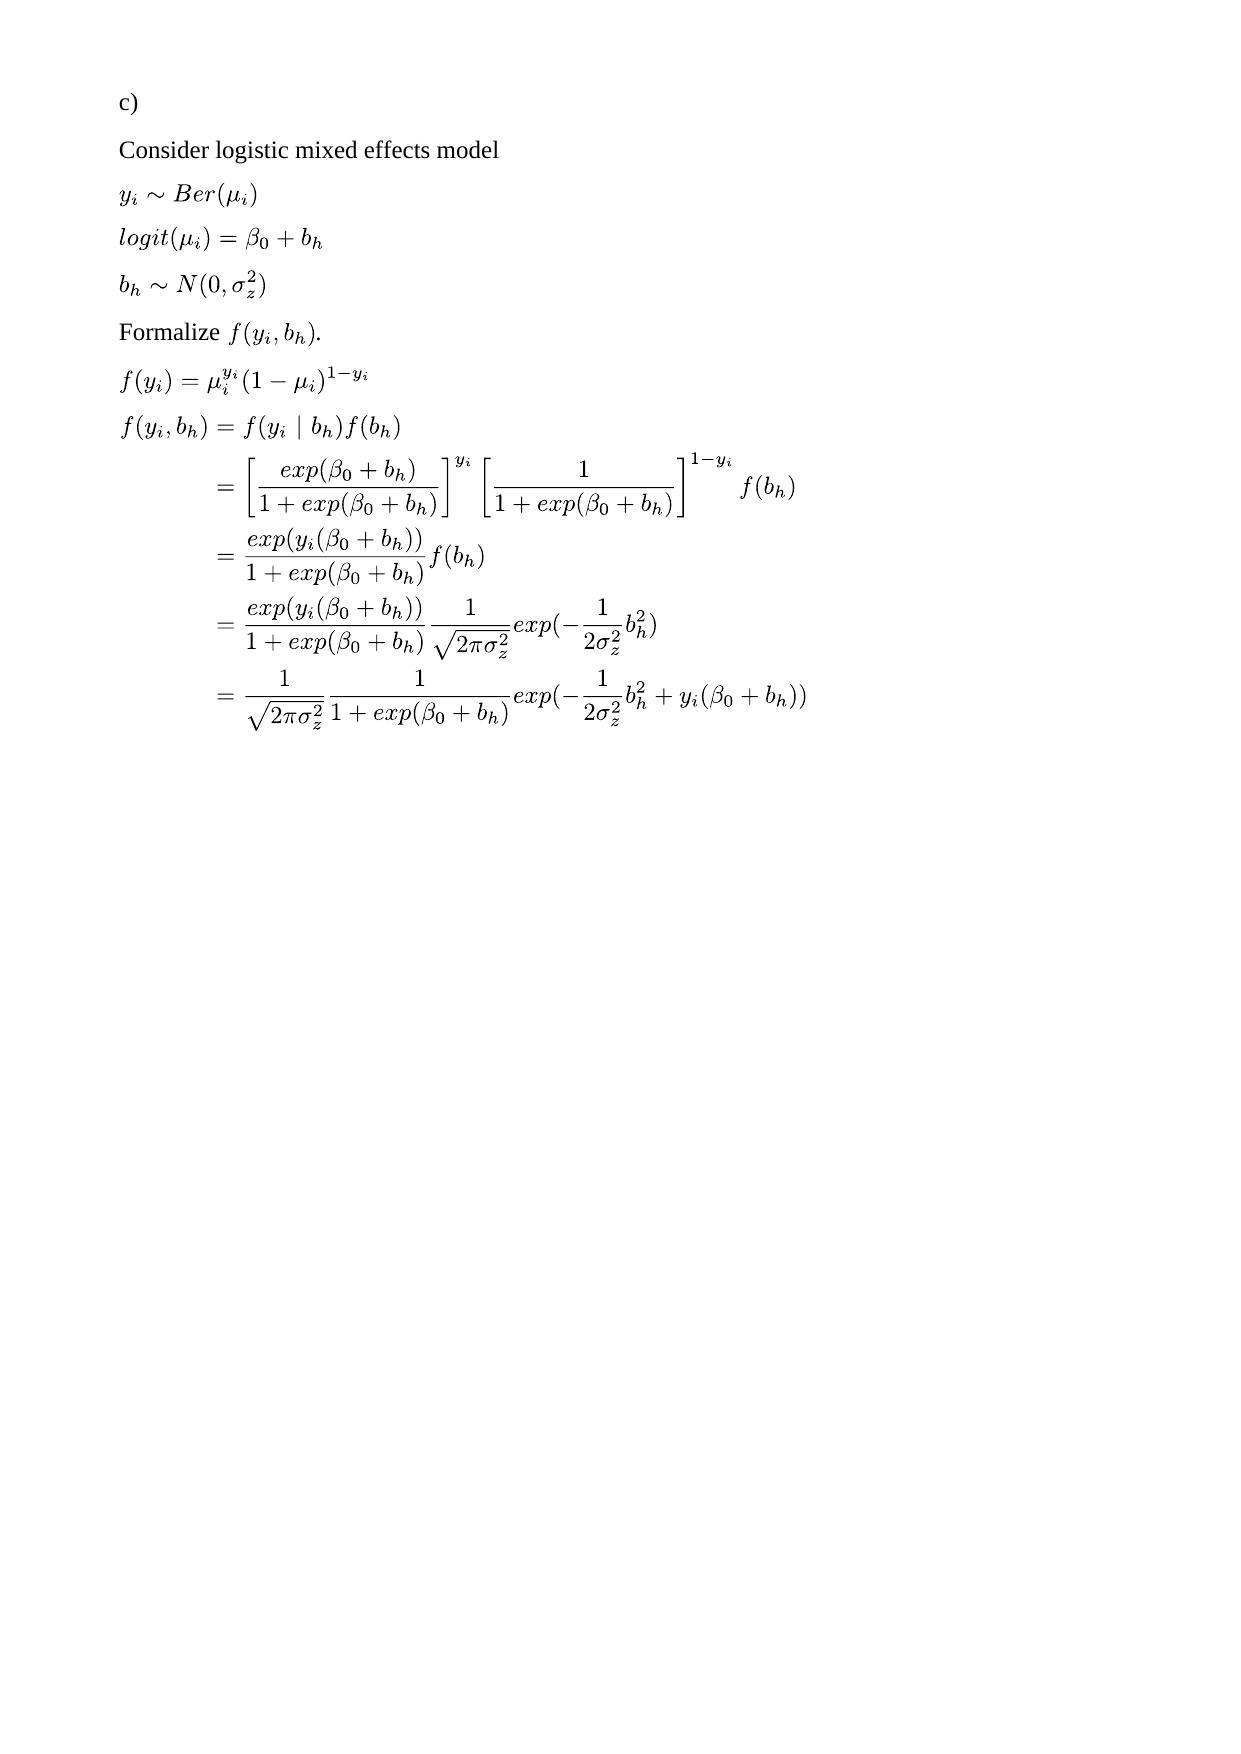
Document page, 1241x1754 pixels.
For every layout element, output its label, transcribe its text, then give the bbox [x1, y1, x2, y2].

text Formalize . [119, 317, 1121, 347]
text Consider logistic mixed effects model [119, 135, 1121, 164]
text c) [119, 87, 1121, 116]
